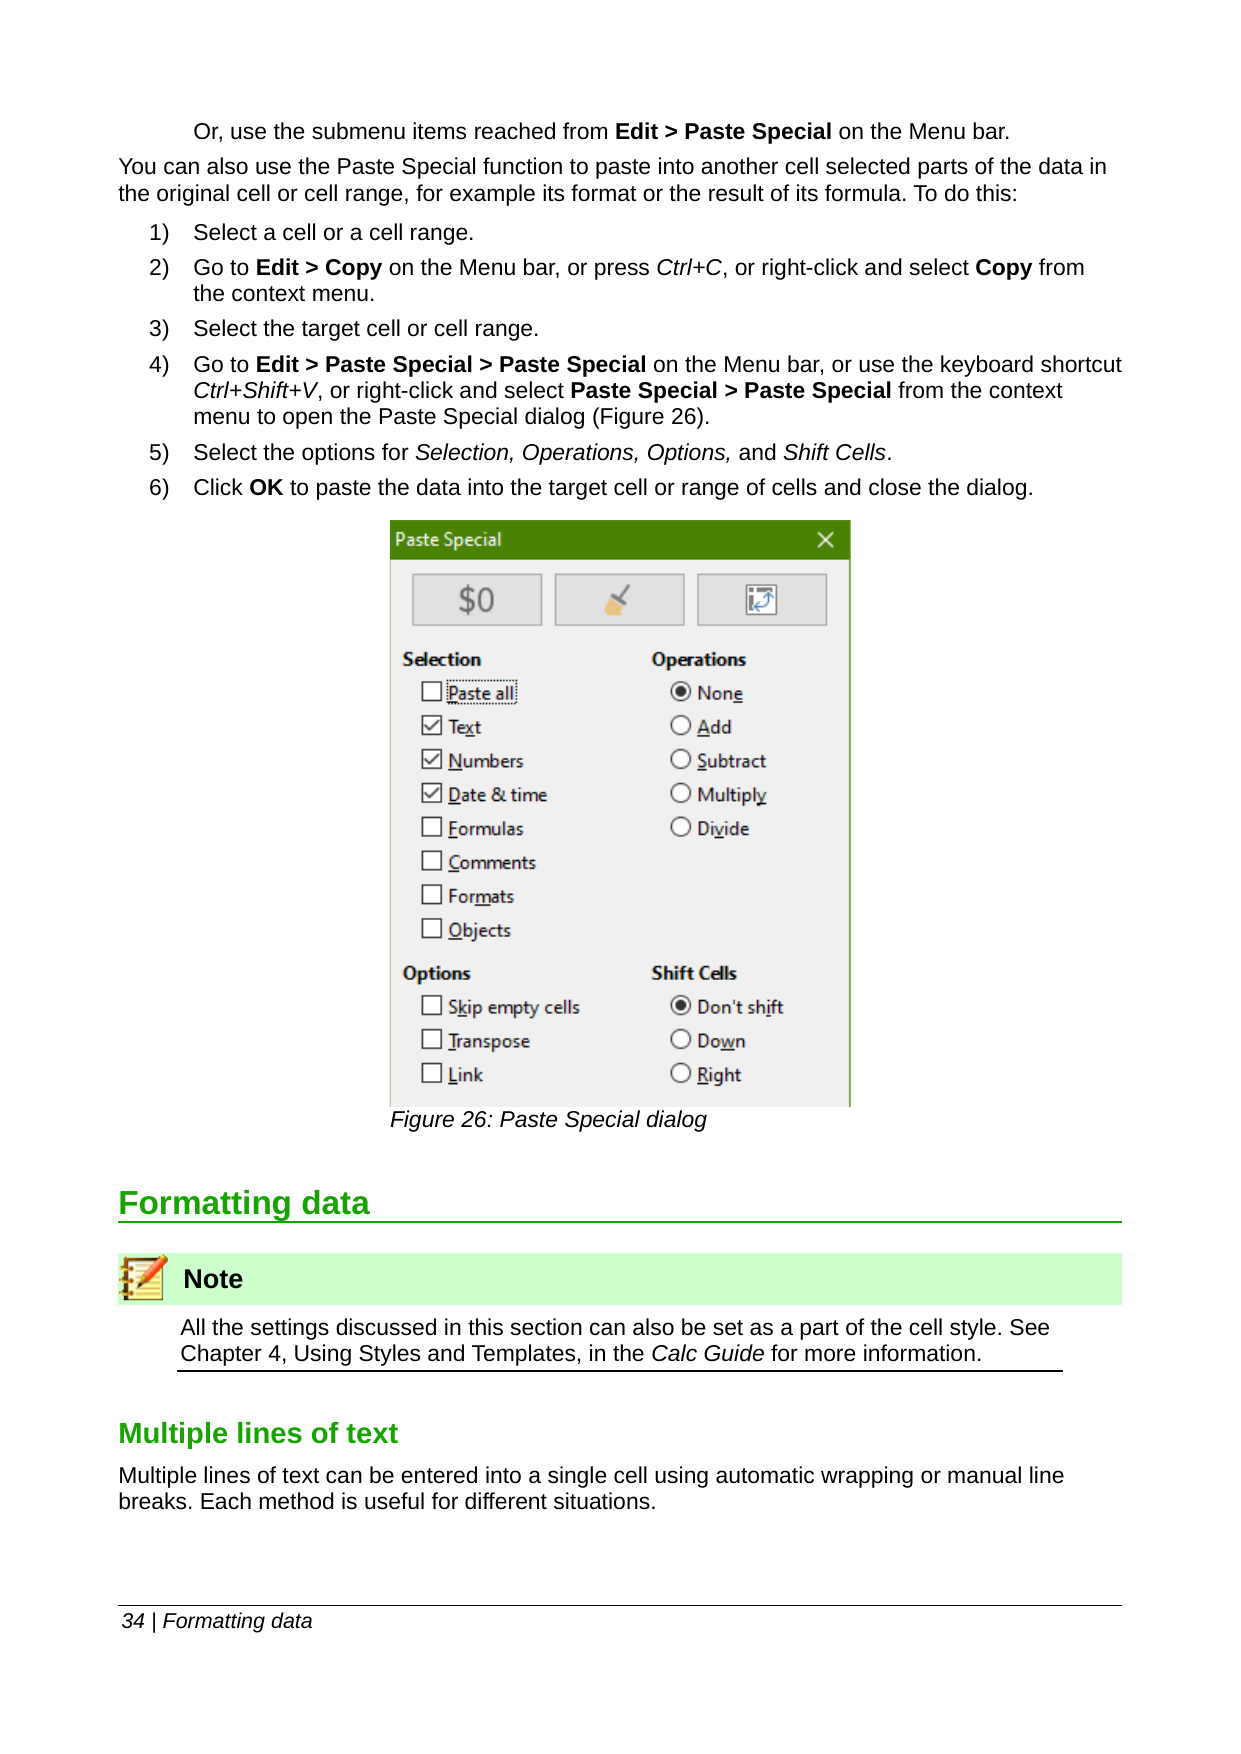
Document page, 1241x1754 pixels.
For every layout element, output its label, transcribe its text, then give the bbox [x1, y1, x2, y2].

list Select the options for Selection, Operations, Options, and Shift Cells. [169, 438, 1122, 465]
list Select a cell or a cell range. [169, 218, 1122, 245]
list Or, use the submenu items reached from Edit > Paste Special on the Menu bar. [169, 118, 1122, 144]
text Figure 26: Paste Special dialog [390, 1107, 851, 1133]
list Go to Edit > Paste Special > Paste Special on the Menu bar, or use the keyboard shortcut Ctrl+Shift+V, or right-click and select Paste Special > Paste Special from the context menu to open the Paste Special dialog (Figure 26). [169, 351, 1122, 429]
text Multiple lines of text can be entered into a single cell using automatic wrapping or manual line breaks. Each method is useful for different situations. [118, 1462, 1122, 1514]
picture [389, 520, 851, 1107]
list Click OK to paste the data into the target cell or range of cells and close the dialog. [169, 474, 1122, 500]
text All the settings discussed in this section can also be set as a part of the cell style. See Chapter 4, Using Styles and Templates, in the Calc Guide for more information. [177, 1311, 1063, 1370]
subtitle Multiple lines of text [118, 1416, 1122, 1450]
subtitle Formatting data [118, 1183, 1122, 1221]
list Select the target cell or cell range. [169, 315, 1122, 342]
subtitle Note [118, 1253, 1122, 1305]
picture [119, 1253, 170, 1304]
list Go to Edit > Copy on the Menu bar, or press Ctrl+C, or right-click and select Copy from the context menu. [169, 254, 1122, 306]
text You can also use the Paste Special function to paste into another cell selected parts of the data in the original cell or cell range, for example its format or the result of its formula. To do this: [118, 153, 1122, 206]
